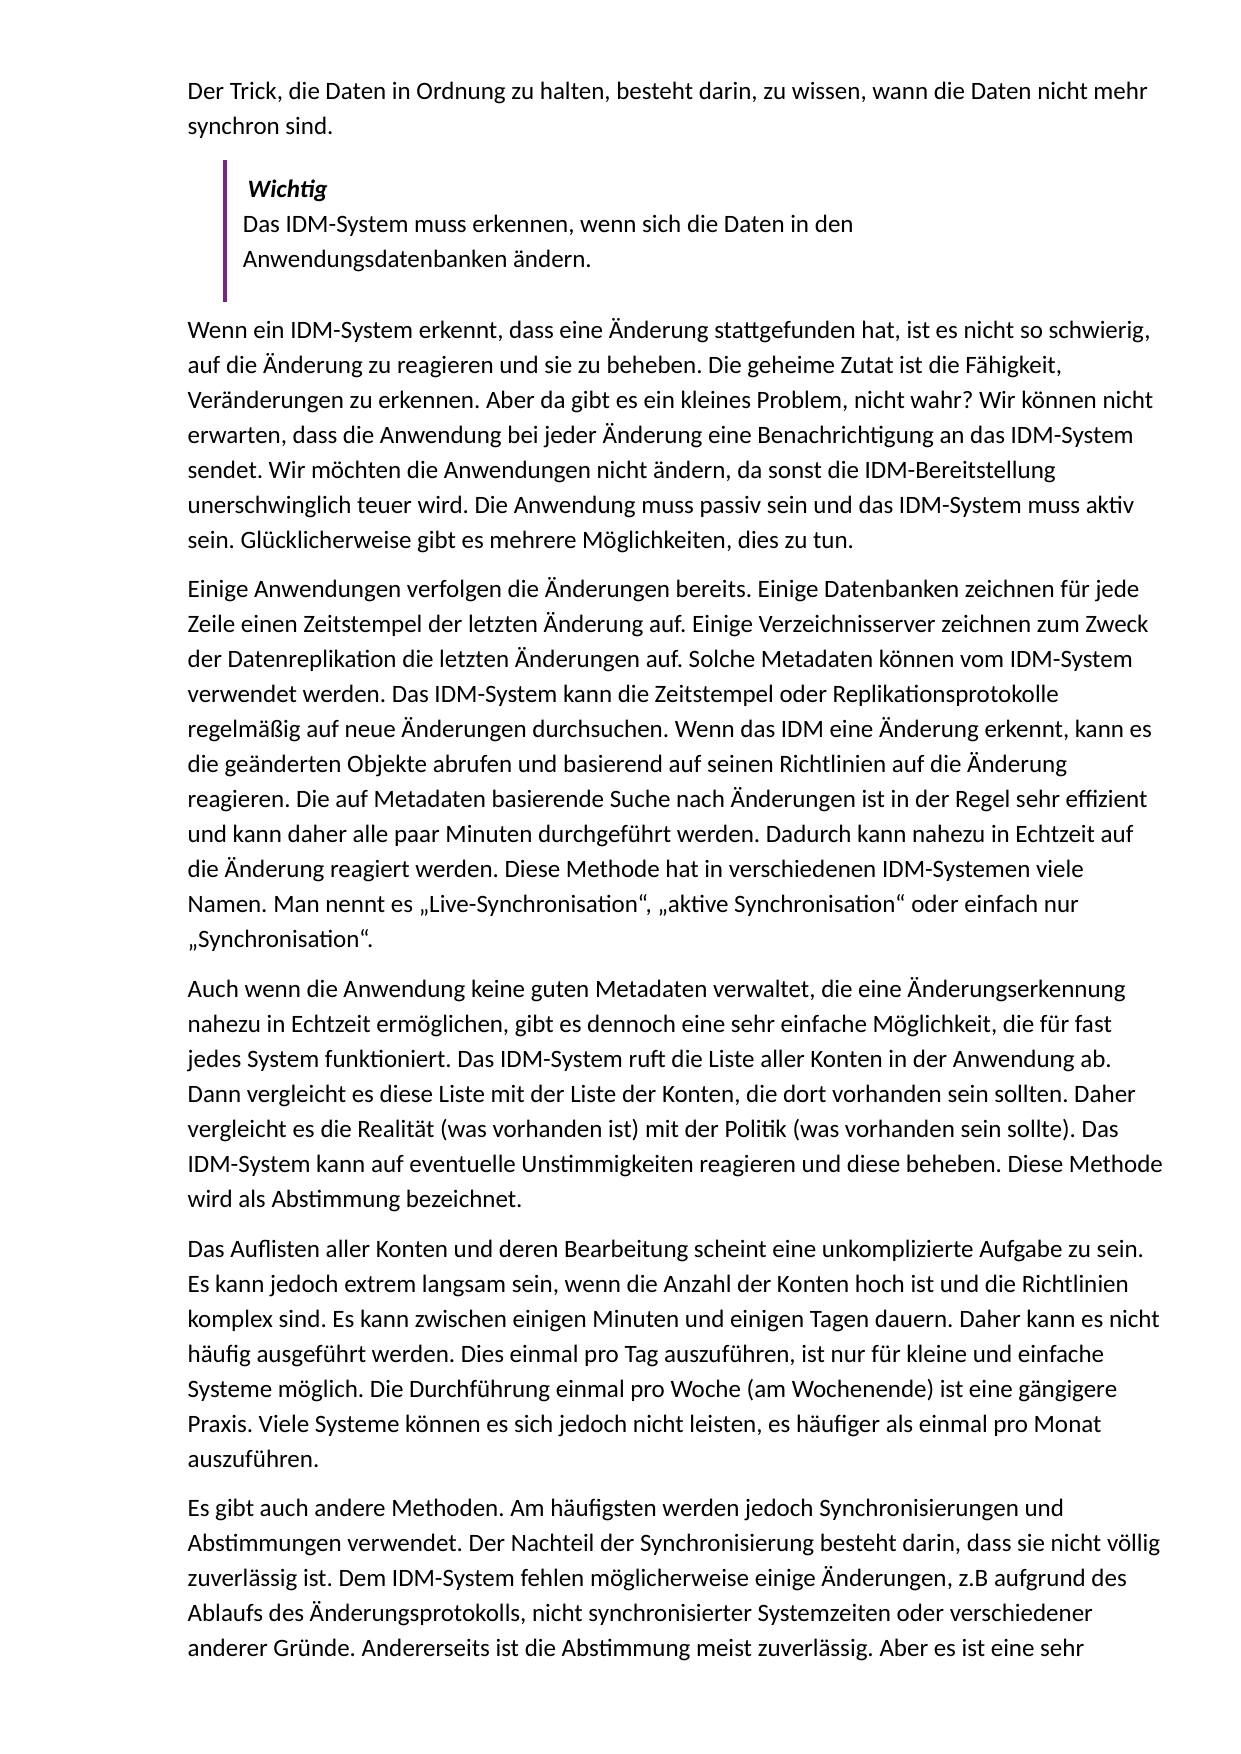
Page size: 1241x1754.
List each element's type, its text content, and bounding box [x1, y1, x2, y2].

text Auch wenn die Anwendung keine guten Metadaten verwaltet, die eine Änderungserkennung nahezu in Echtzeit ermöglichen, gibt es dennoch eine sehr einfache Möglichkeit, die für fast jedes System funktioniert. Das IDM-System ruft die Liste aller Konten in der Anwendung ab. Dann vergleicht es diese Liste mit der Liste der Konten, die dort vorhanden sein sollten. Daher vergleicht es die Realität (was vorhanden ist) mit der Politik (was vorhanden sein sollte). Das IDM-System kann auf eventuelle Unstimmigkeiten reagieren und diese beheben. Diese Methode wird als Abstimmung bezeichnet. [187, 973, 1165, 1214]
table_header Wichtig Das IDM-System muss erkennen, wenn sich die Daten in den Anwendungsdatenbanken ändern. [227, 160, 1090, 302]
text Es gibt auch andere Methoden. Am häufigsten werden jedoch Synchronisierungen und Abstimmungen verwendet. Der Nachteil der Synchronisierung besteht darin, dass sie nicht völlig zuverlässig ist. Dem IDM-System fehlen möglicherweise einige Änderungen, z.B aufgrund des Ablaufs des Änderungsprotokolls, nicht synchronisierter Systemzeiten oder verschiedener anderer Gründe. Andererseits ist die Abstimmung meist zuverlässig. Aber es ist eine sehr [187, 1492, 1165, 1663]
text Der Trick, die Daten in Ordnung zu halten, besteht darin, zu wissen, wann die Daten nicht mehr synchron sind. [187, 75, 1165, 141]
text Das Auflisten aller Konten und deren Bearbeitung scheint eine unkomplizierte Aufgabe zu sein. Es kann jedoch extrem langsam sein, wenn die Anzahl der Konten hoch ist und die Richtlinien komplex sind. Es kann zwischen einigen Minuten und einigen Tagen dauern. Daher kann es nicht häufig ausgeführt werden. Dies einmal pro Tag auszuführen, ist nur für kleine und einfache Systeme möglich. Die Durchführung einmal pro Woche (am Wochenende) ist eine gängigere Praxis. Viele Systeme können es sich jedoch nicht leisten, es häufiger als einmal pro Monat auszuführen. [187, 1233, 1165, 1473]
text Einige Anwendungen verfolgen die Änderungen bereits. Einige Datenbanken zeichnen für jede Zeile einen Zeitstempel der letzten Änderung auf. Einige Verzeichnisserver zeichnen zum Zweck der Datenreplikation die letzten Änderungen auf. Solche Metadaten können vom IDM-System verwendet werden. Das IDM-System kann die Zeitstempel oder Replikationsprotokolle regelmäßig auf neue Änderungen durchsuchen. Wenn das IDM eine Änderung erkennt, kann es die geänderten Objekte abrufen und basierend auf seinen Richtlinien auf die Änderung reagieren. Die auf Metadaten basierende Suche nach Änderungen ist in der Regel sehr effizient und kann daher alle paar Minuten durchgeführt werden. Dadurch kann nahezu in Echtzeit auf die Änderung reagiert werden. Diese Methode hat in verschiedenen IDM-Systemen viele Namen. Man nennt es „Live-Synchronisation“, „aktive Synchronisation“ oder einfach nur „Synchronisation“. [187, 574, 1165, 954]
text Wenn ein IDM-System erkennt, dass eine Änderung stattgefunden hat, ist es nicht so schwierig, auf die Änderung zu reagieren und sie zu beheben. Die geheime Zutat ist die Fähigkeit, Veränderungen zu erkennen. Aber da gibt es ein kleines Problem, nicht wahr? Wir können nicht erwarten, dass die Anwendung bei jeder Änderung eine Benachrichtigung an das IDM-System sendet. Wir möchten die Anwendungen nicht ändern, da sonst die IDM-Bereitstellung unerschwinglich teuer wird. Die Anwendung muss passiv sein und das IDM-System muss aktiv sein. Glücklicherweise gibt es mehrere Möglichkeiten, dies zu tun. [187, 314, 1165, 554]
